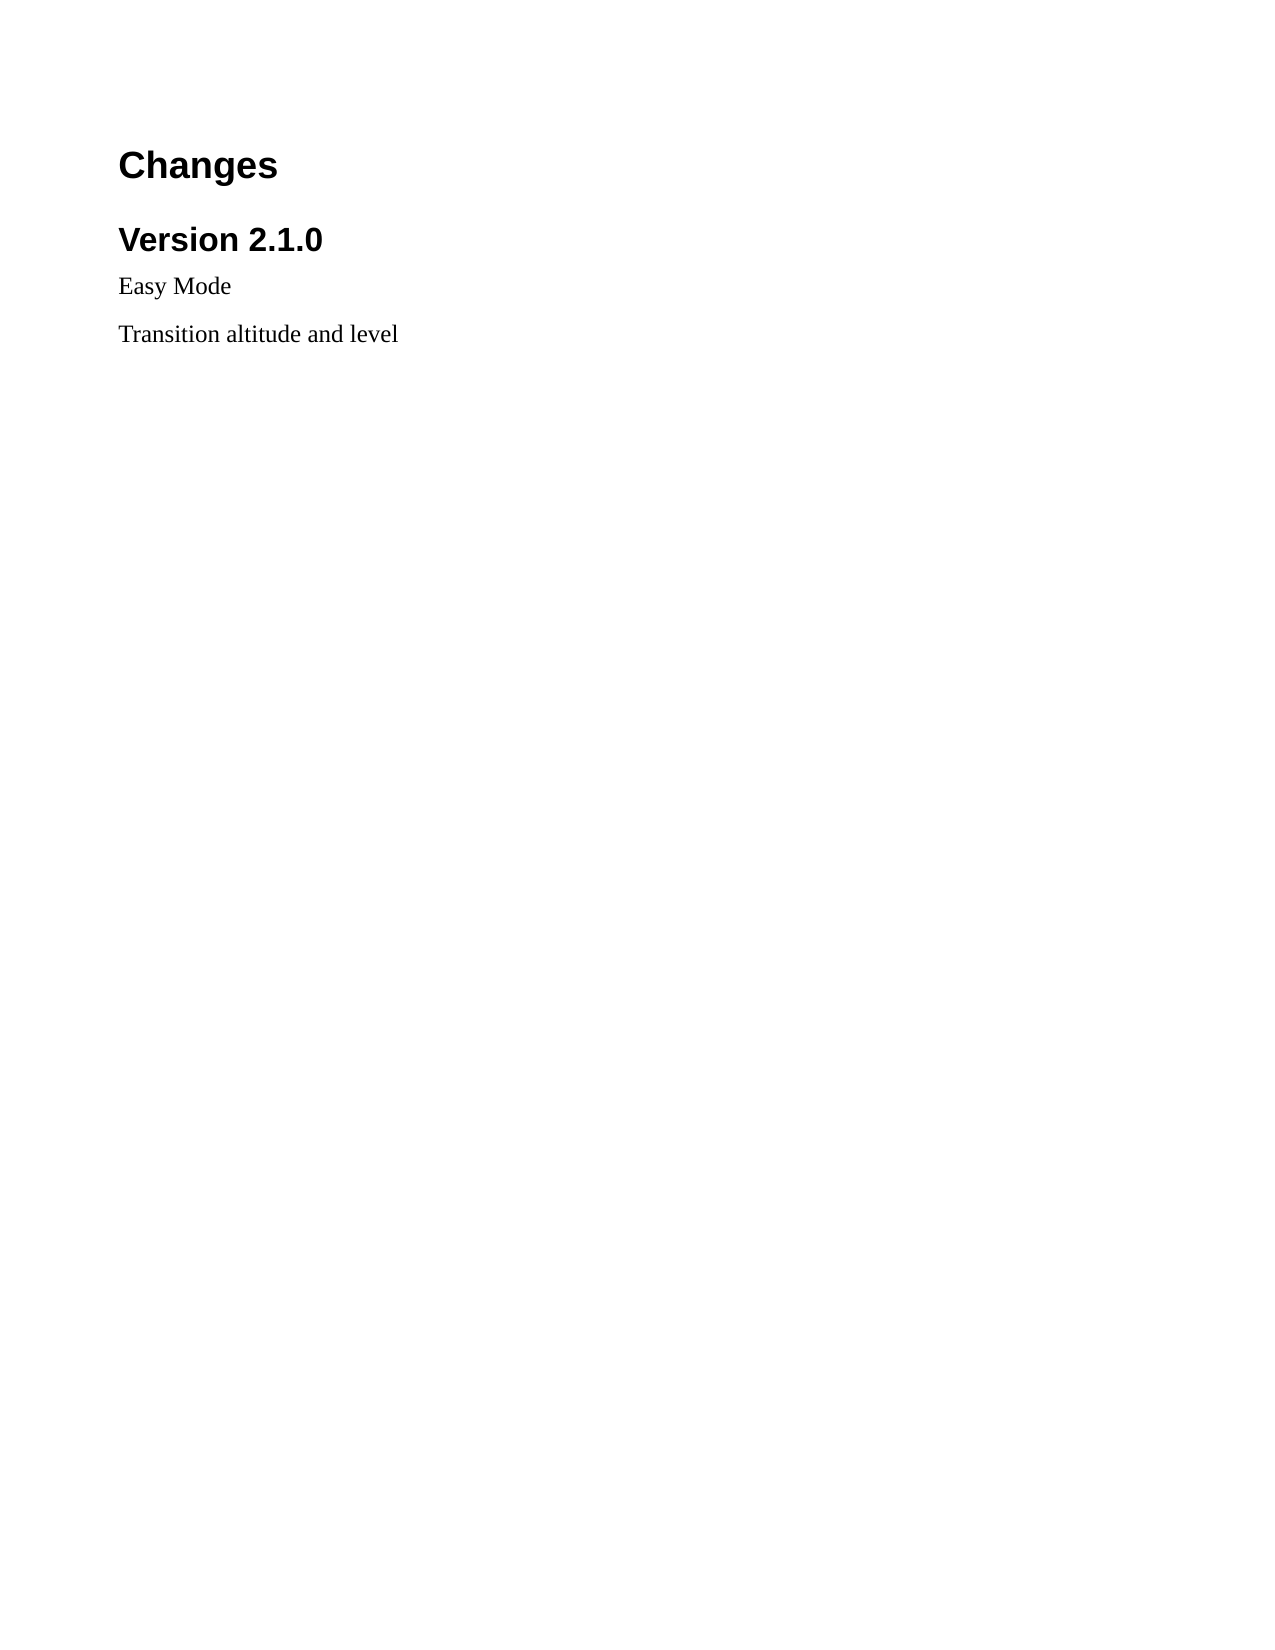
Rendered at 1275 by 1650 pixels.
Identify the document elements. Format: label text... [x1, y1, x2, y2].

subtitle Version 2.1.0 [118, 220, 1157, 259]
text Transition altitude and level [118, 319, 1157, 348]
text Easy Mode [118, 271, 1157, 300]
subtitle Changes [118, 143, 1157, 187]
